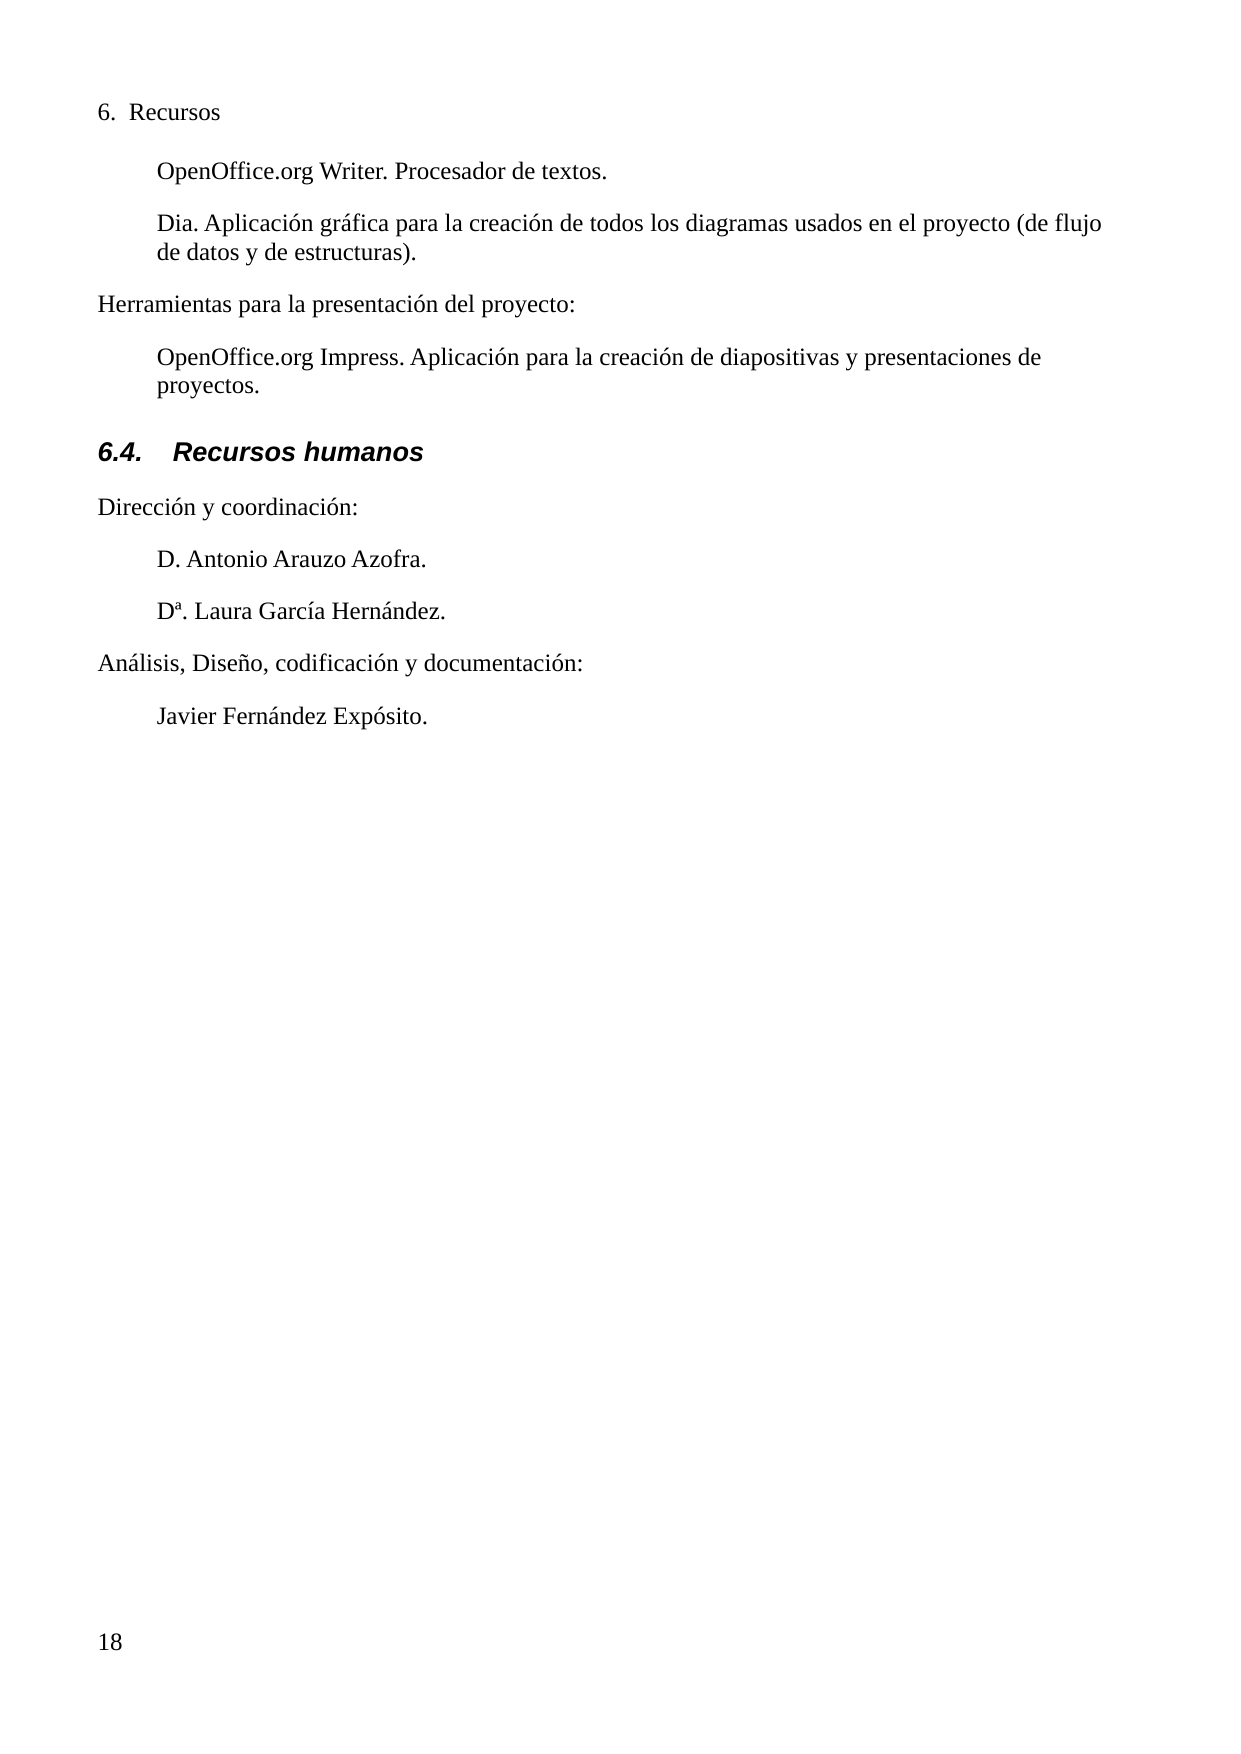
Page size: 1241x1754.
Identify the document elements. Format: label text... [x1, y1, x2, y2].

list Dª. Laura García Hernández. [157, 596, 1113, 625]
list D. Antonio Arauzo Azofra. [157, 544, 1113, 573]
text Herramientas para la presentación del proyecto: [97, 289, 1113, 318]
list OpenOffice.org Impress. Aplicación para la creación de diapositivas y presentaciones de proyectos. [157, 342, 1113, 399]
list Dia. Aplicación gráfica para la creación de todos los diagramas usados en el proyecto (de flujo de datos y de estructuras). [157, 208, 1113, 266]
text Dirección y coordinación: [97, 492, 1113, 520]
text Análisis, Diseño, codificación y documentación: [97, 648, 1113, 677]
subtitle Recursos humanos [97, 436, 1113, 467]
list Javier Fernández Expósito. [157, 701, 1113, 729]
list OpenOffice.org Writer. Procesador de textos. [157, 156, 1113, 185]
